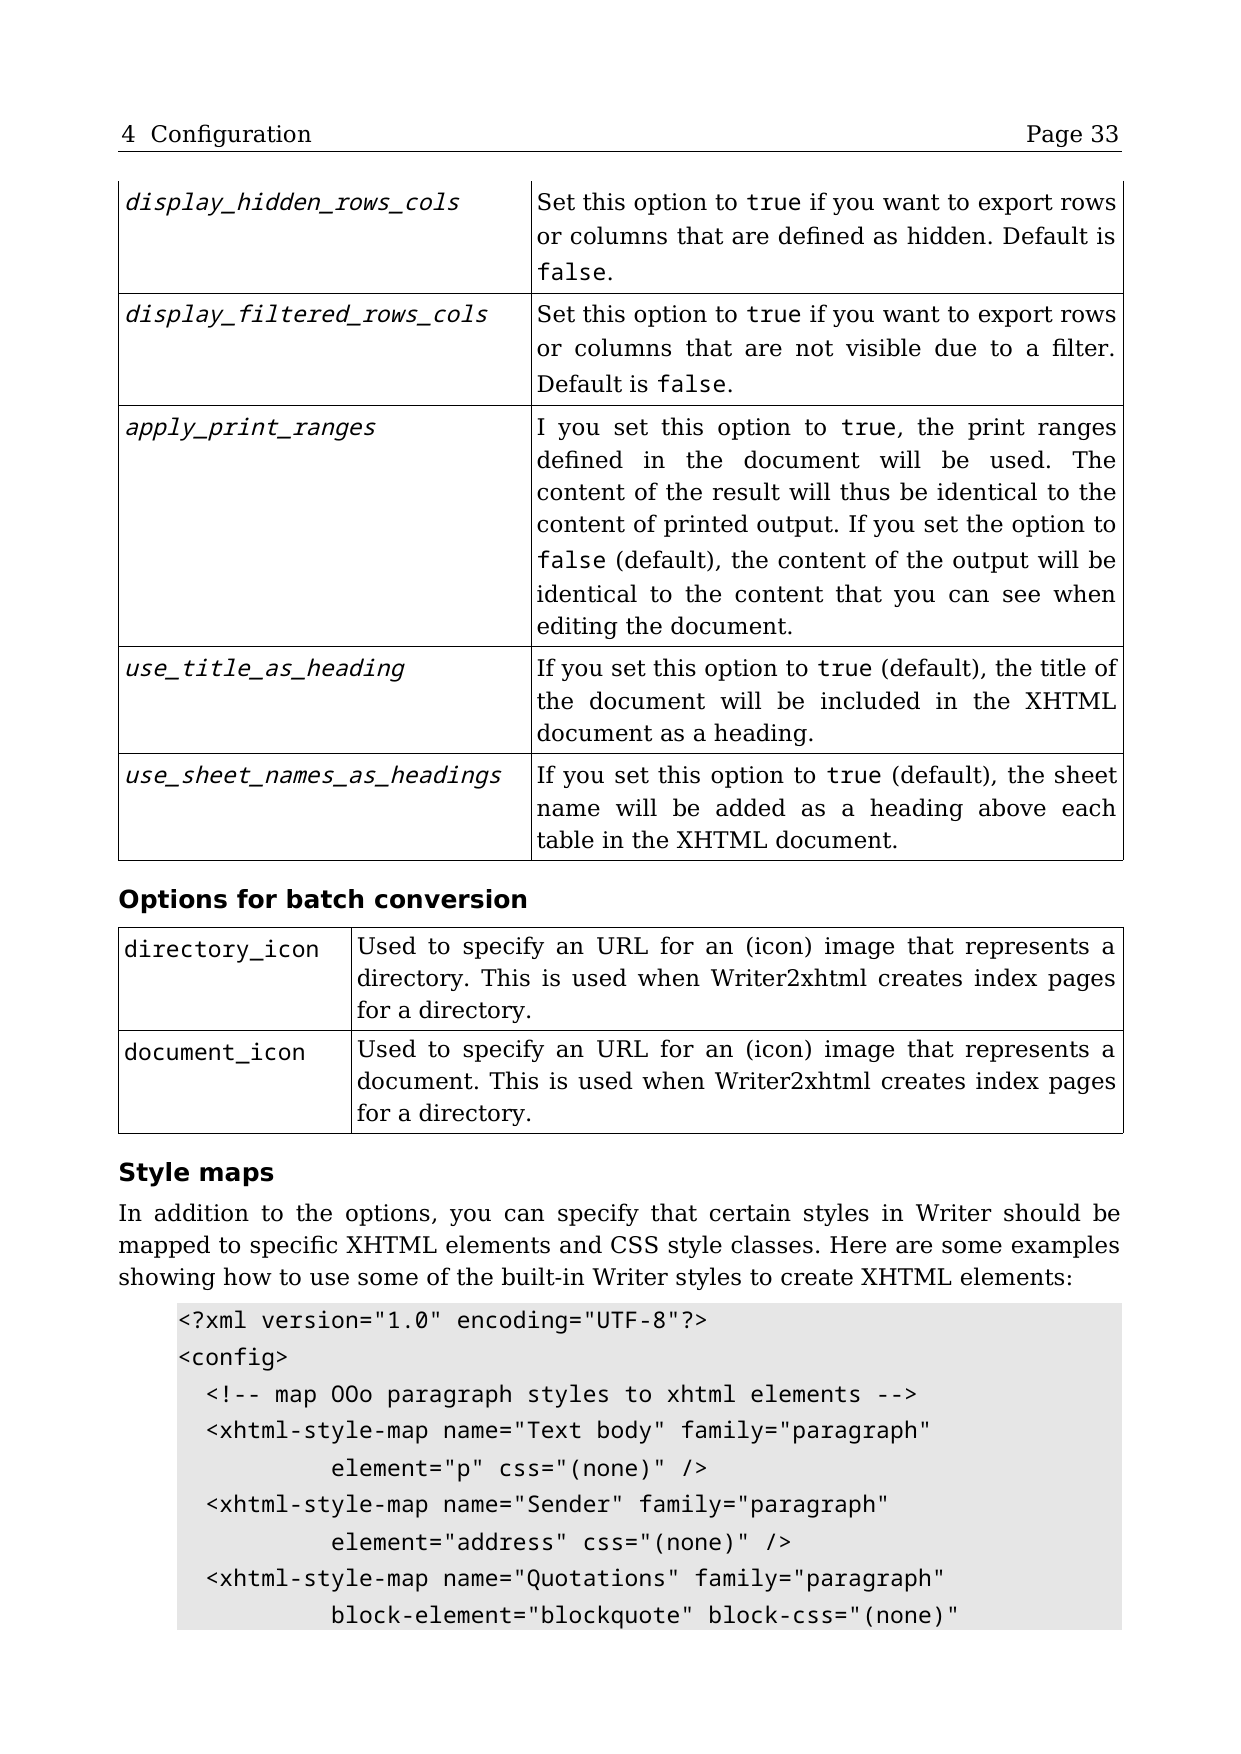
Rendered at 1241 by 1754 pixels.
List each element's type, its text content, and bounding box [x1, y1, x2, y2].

table_cell document_icon [119, 1031, 351, 1133]
text block-element="blockquote" block-css="(none)" [177, 1599, 1122, 1630]
text element="p" css="(none)" /> [177, 1451, 1122, 1482]
table_header directory_icon [119, 928, 351, 1030]
text In addition to the options, you can specify that certain styles in Writer should be mapped to specific XHTML elements and CSS style classes. Here are some examples showing how to use some of the built-in Writer styles to create XHTML elements: [118, 1199, 1122, 1291]
table_cell use_sheet_names_as_headings [119, 754, 531, 860]
table_cell use_title_as_heading [119, 647, 531, 753]
table_header Used to specify an URL for an (icon) image that represents a directory. This is used when Writer2xhtml creates index pages for a directory. [352, 928, 1123, 1030]
text <xhtml-style-map name="Sender" family="paragraph" [177, 1488, 1122, 1519]
table_cell apply_print_ranges [119, 406, 531, 646]
table_cell Set this option to true if you want to export rows or columns that are not visible due to a filter. Default is false. [532, 294, 1123, 405]
table_cell I you set this option to true, the print ranges defined in the document will be used. The content of the result will thus be identical to the content of printed output. If you set the option to false (default), the content of the output will be identical to the content that you can see when editing the document. [532, 406, 1123, 646]
subtitle Style maps [118, 1158, 1122, 1187]
text <xhtml-style-map name="Text body" family="paragraph" [177, 1414, 1122, 1446]
text element="address" css="(none)" /> [177, 1525, 1122, 1556]
text <?xml version="1.0" encoding="UTF-8"?> [177, 1303, 1122, 1334]
table_cell If you set this option to true (default), the title of the document will be included in the XHTML document as a heading. [532, 647, 1123, 753]
text <!-- map OOo paragraph styles to xhtml elements --> [177, 1377, 1122, 1408]
table_cell If you set this option to true (default), the sheet name will be added as a heading above each table in the XHTML document. [532, 754, 1123, 860]
text <xhtml-style-map name="Quotations" family="paragraph" [177, 1562, 1122, 1593]
table_cell display_hidden_rows_cols [119, 181, 531, 293]
table_cell display_filtered_rows_cols [119, 294, 531, 405]
table_cell Set this option to true if you want to export rows or columns that are defined as hidden. Default is false. [532, 181, 1123, 293]
subtitle Options for batch conversion [118, 885, 1122, 914]
table_cell Used to specify an URL for an (icon) image that represents a document. This is used when Writer2xhtml creates index pages for a directory. [352, 1031, 1123, 1133]
text <config> [177, 1341, 1122, 1372]
